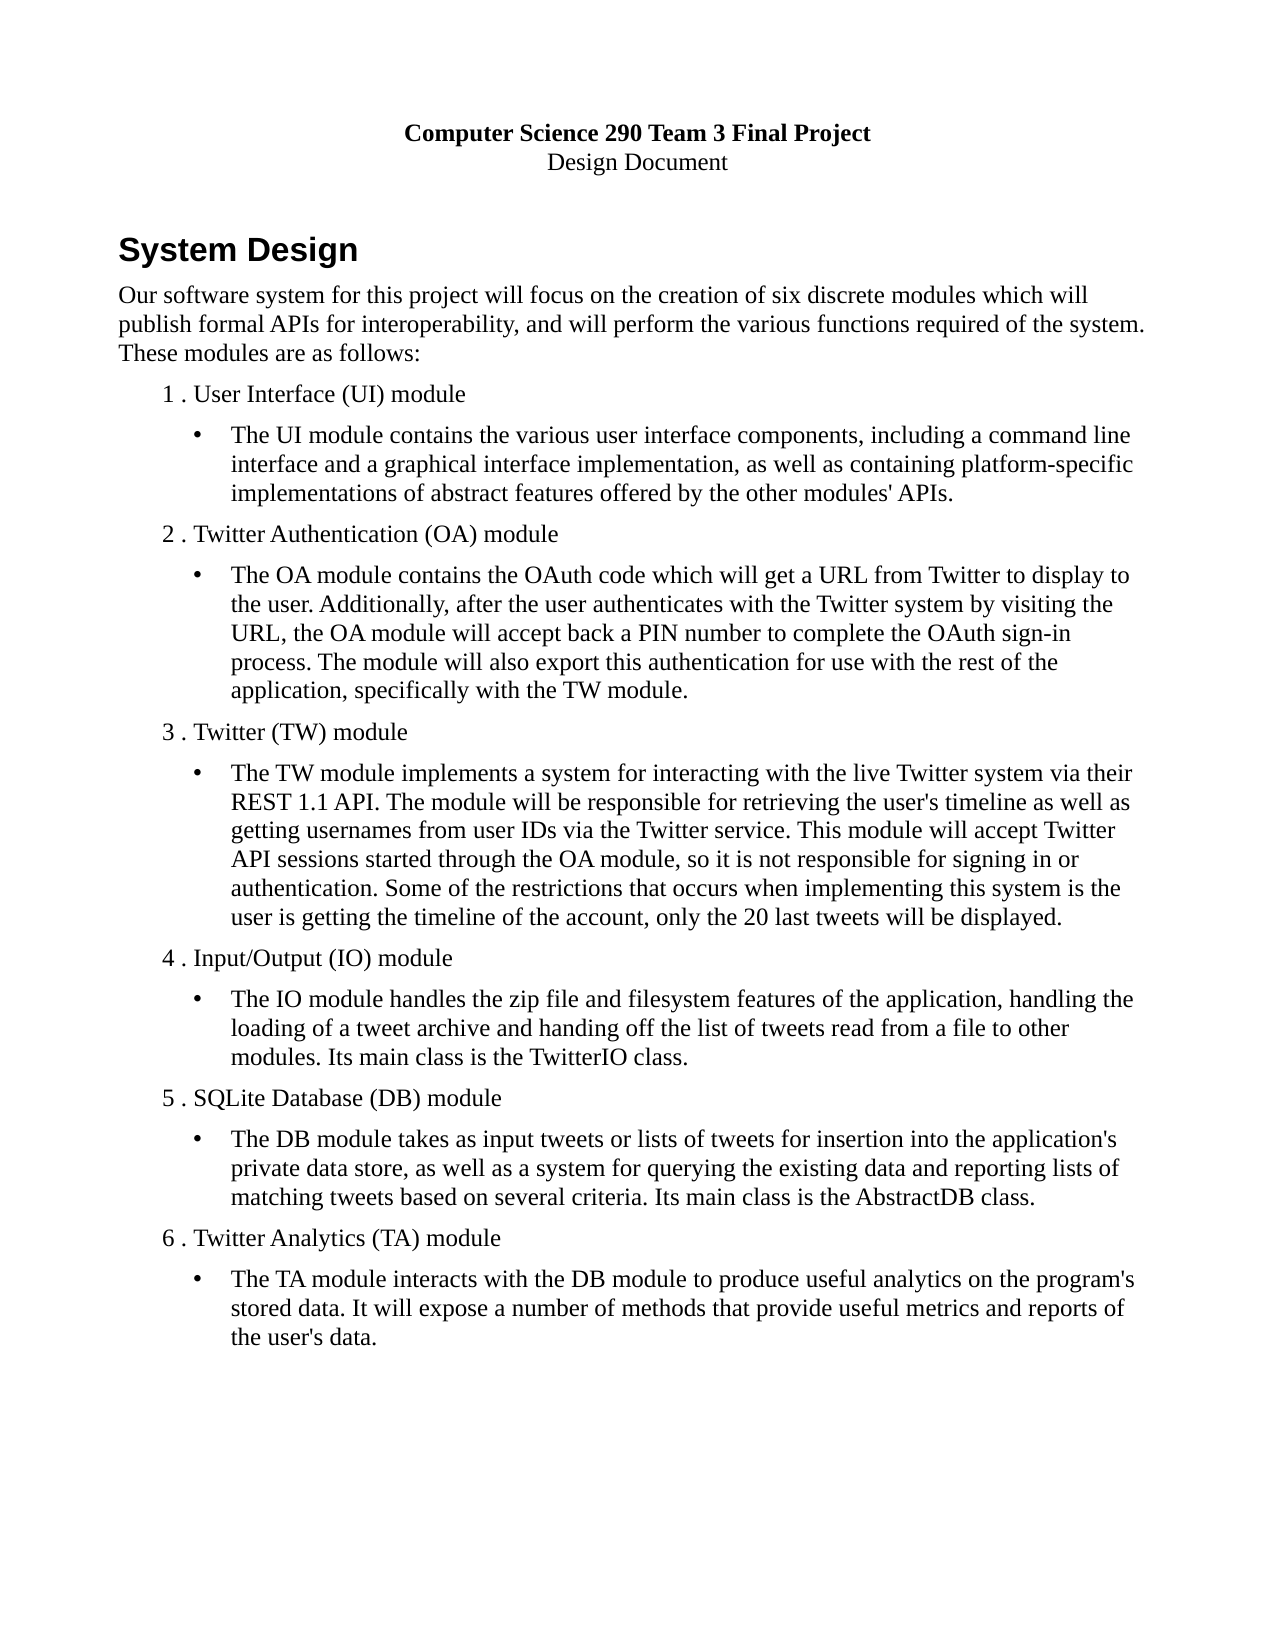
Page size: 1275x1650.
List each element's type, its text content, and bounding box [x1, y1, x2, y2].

list The TA module interacts with the DB module to produce useful analytics on the program's stored data. It will expose a number of methods that provide useful metrics and reports of the user's data. [193, 1264, 1157, 1351]
list The TW module implements a system for interacting with the live Twitter system via their REST 1.1 API. The module will be responsible for retrieving the user's timeline as well as getting usernames from user IDs via the Twitter service. This module will accept Twitter API sessions started through the OA module, so it is not responsible for signing in or authentication. Some of the restrictions that occurs when implementing this system is the user is getting the timeline of the account, only the 20 last tweets will be displayed. [193, 758, 1157, 931]
text Our software system for this project will focus on the creation of six discrete modules which will publish formal APIs for interoperability, and will perform the various functions required of the system. These modules are as follows: [118, 281, 1157, 367]
text Computer Science 290 Team 3 Final Project [118, 118, 1157, 147]
list The IO module handles the zip file and filesystem features of the application, handling the loading of a tweet archive and handing off the list of tweets read from a file to other modules. Its main class is the TwitterIO class. [193, 984, 1157, 1071]
list Input/Output (IO) module [156, 943, 1157, 972]
list The OA module contains the OAuth code which will get a URL from Twitter to display to the user. Additionally, after the user authenticates with the Twitter system by visiting the URL, the OA module will accept back a PIN number to complete the OAuth sign-in process. The module will also export this authentication for use with the rest of the application, specifically with the TW module. [193, 561, 1157, 704]
list User Interface (UI) module [156, 379, 1157, 408]
list Twitter (TW) module [156, 717, 1157, 746]
list SQLite Database (DB) module [156, 1083, 1157, 1112]
text Design Document [118, 147, 1157, 176]
list Twitter Authentication (OA) module [156, 519, 1157, 548]
subtitle System Design [118, 229, 1157, 268]
list The DB module takes as input tweets or lists of tweets for insertion into the application's private data store, as well as a system for querying the existing data and reporting lists of matching tweets based on several criteria. Its main class is the AbstractDB class. [193, 1124, 1157, 1211]
list The UI module contains the various user interface components, including a command line interface and a graphical interface implementation, as well as containing platform-specific implementations of abstract features offered by the other modules' APIs. [193, 421, 1157, 507]
list Twitter Analytics (TA) module [156, 1223, 1157, 1252]
